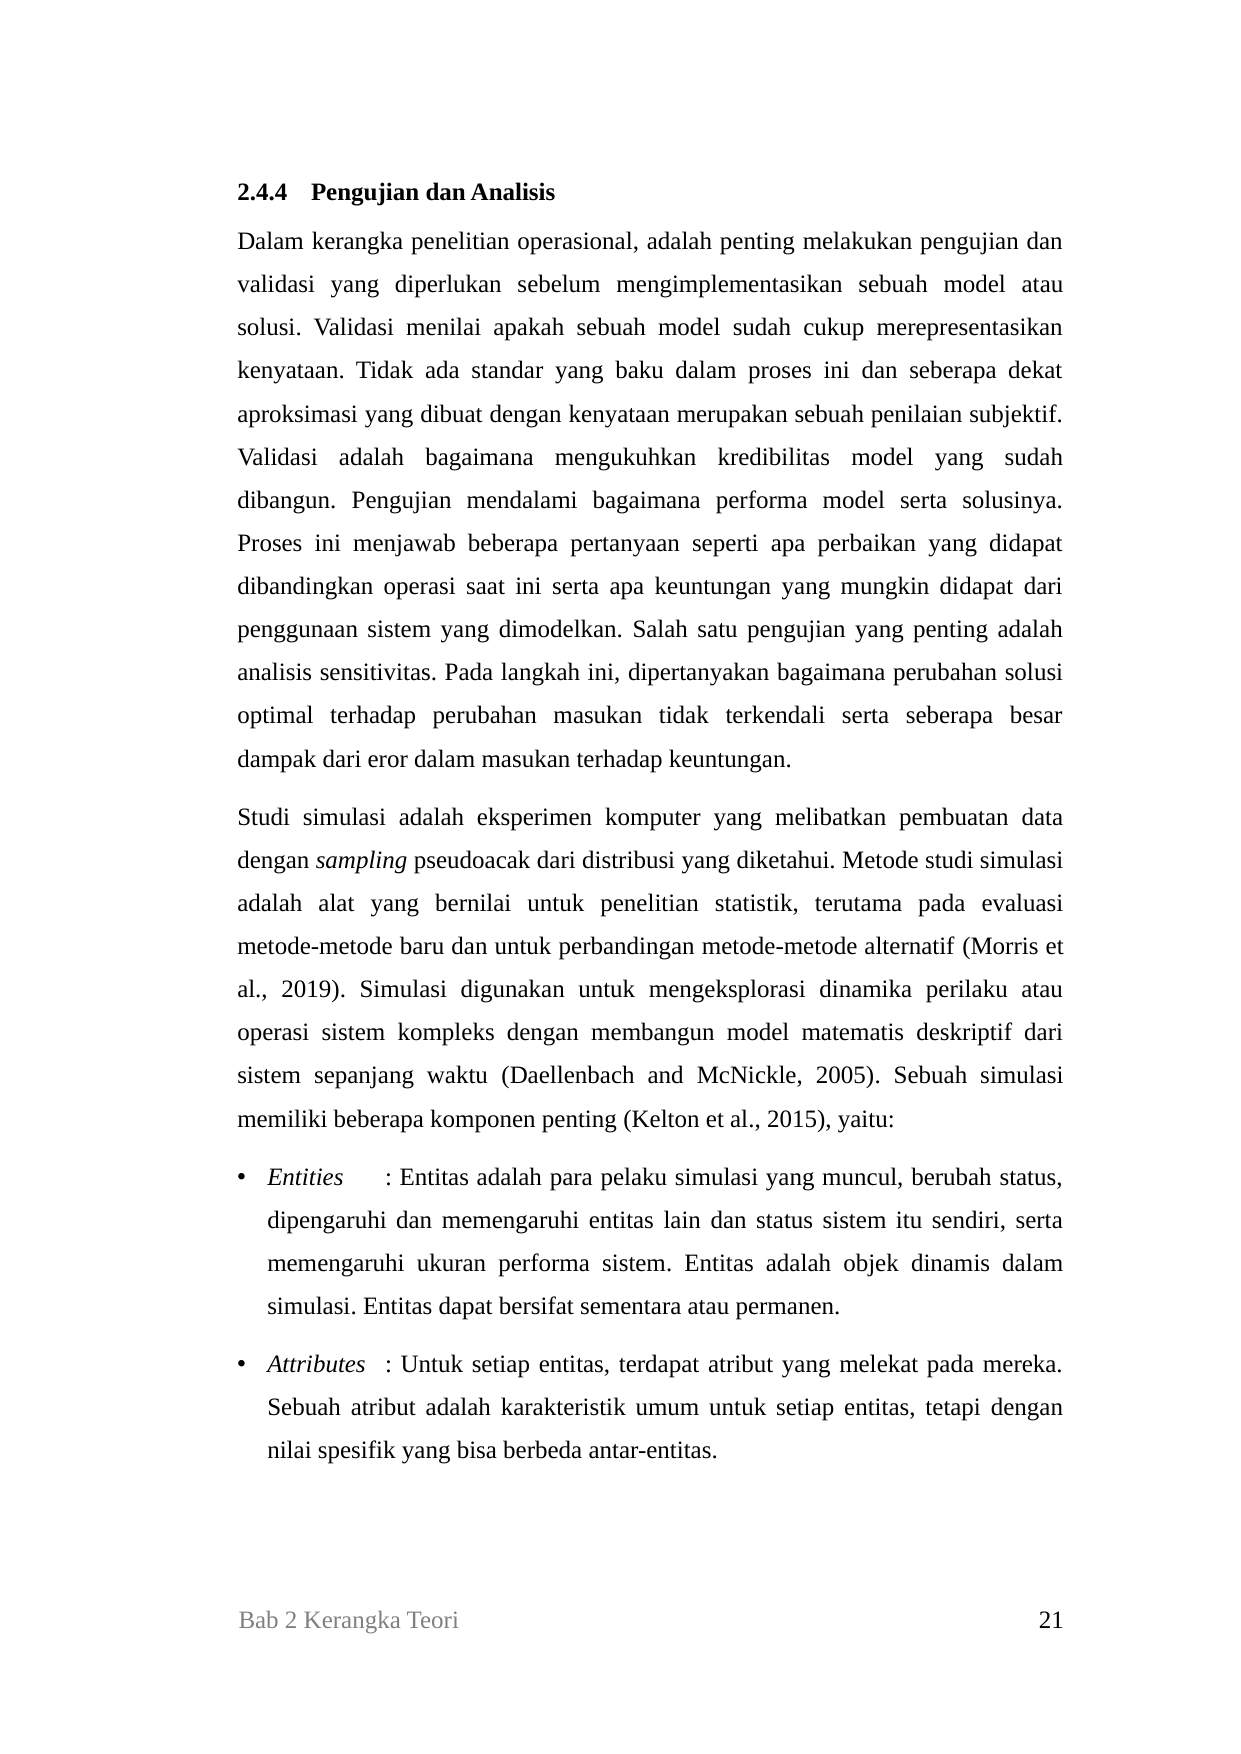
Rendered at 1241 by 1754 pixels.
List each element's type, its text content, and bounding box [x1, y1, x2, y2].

text Dalam kerangka penelitian operasional, adalah penting melakukan pengujian dan validasi yang diperlukan sebelum mengimplementasikan sebuah model atau solusi. Validasi menilai apakah sebuah model sudah cukup merepresentasikan kenyataan. Tidak ada standar yang baku dalam proses ini dan seberapa dekat aproksimasi yang dibuat dengan kenyataan merupakan sebuah penilaian subjektif. Validasi adalah bagaimana mengukuhkan kredibilitas model yang sudah dibangun. Pengujian mendalami bagaimana performa model serta solusinya. Proses ini menjawab beberapa pertanyaan seperti apa perbaikan yang didapat dibandingkan operasi saat ini serta apa keuntungan yang mungkin didapat dari penggunaan sistem yang dimodelkan. Salah satu pengujian yang penting adalah analisis sensitivitas. Pada langkah ini, dipertanyakan bagaimana perubahan solusi optimal terhadap perubahan masukan tidak terkendali serta seberapa besar dampak dari eror dalam masukan terhadap keuntungan. [237, 226, 1063, 772]
list Entities : Entitas adalah para pelaku simulasi yang muncul, berubah status, dipengaruhi dan memengaruhi entitas lain dan status sistem itu sendiri, serta memengaruhi ukuran performa sistem. Entitas adalah objek dinamis dalam simulasi. Entitas dapat bersifat sementara atau permanen. [237, 1162, 1063, 1320]
subtitle Pengujian dan Analisis [237, 177, 1063, 206]
list Attributes : Untuk setiap entitas, terdapat atribut yang melekat pada mereka. Sebuah atribut adalah karakteristik umum untuk setiap entitas, tetapi dengan nilai spesifik yang bisa berbeda antar-entitas. [237, 1349, 1063, 1464]
text Studi simulasi adalah eksperimen komputer yang melibatkan pembuatan data dengan sampling pseudoacak dari distribusi yang diketahui. Metode studi simulasi adalah alat yang bernilai untuk penelitian statistik, terutama pada evaluasi metode-metode baru dan untuk perbandingan metode-metode alternatif (Morris et al., 2019). Simulasi digunakan untuk mengeksplorasi dinamika perilaku atau operasi sistem kompleks dengan membangun model matematis deskriptif dari sistem sepanjang waktu (Daellenbach and McNickle, 2005). Sebuah simulasi memiliki beberapa komponen penting (Kelton et al., 2015), yaitu: [237, 802, 1063, 1132]
